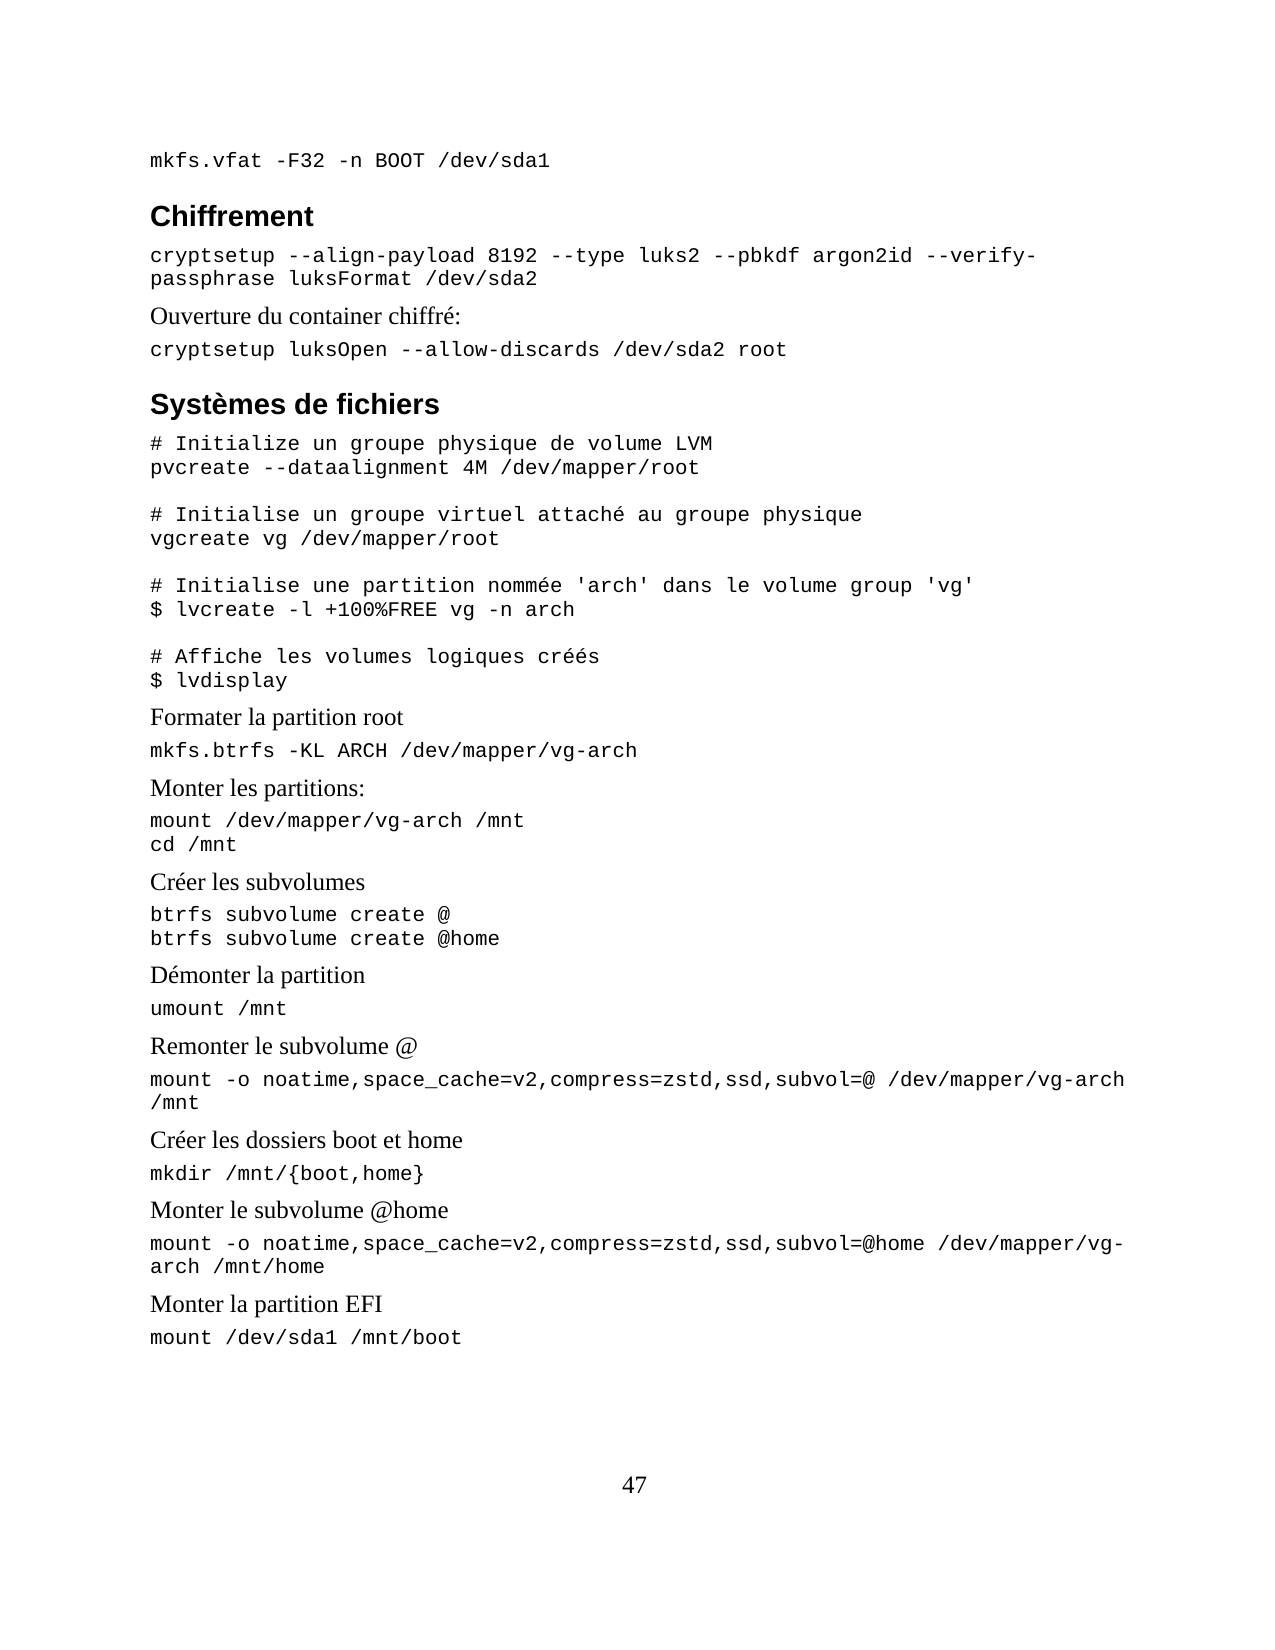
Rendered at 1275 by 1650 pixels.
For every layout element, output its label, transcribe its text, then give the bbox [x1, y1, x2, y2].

text Créer les dossiers boot et home [150, 1125, 1125, 1154]
text Ouverture du container chiffré: [150, 301, 1125, 330]
text Démonter la partition [150, 961, 1125, 989]
text umount /mnt [150, 998, 1125, 1022]
text cryptsetup --align-payload 8192 --type luks2 --pbkdf argon2id --verify-passphrase luksFormat /dev/sda2 [150, 245, 1125, 292]
text mkfs.btrfs -KL ARCH /dev/mapper/vg-arch [150, 740, 1125, 764]
text pvcreate --dataalignment 4M /dev/mapper/root [150, 457, 1125, 481]
text Monter la partition EFI [150, 1289, 1125, 1318]
text $ lvdisplay [150, 670, 1125, 693]
text Monter le subvolume @home [150, 1195, 1125, 1224]
text # Initialise un groupe virtuel attaché au groupe physique [150, 504, 1125, 528]
text # Initialise une partition nommée 'arch' dans le volume group 'vg' [150, 575, 1125, 599]
text mount /dev/sda1 /mnt/boot [150, 1327, 1125, 1351]
text vgcreate vg /dev/mapper/root [150, 528, 1125, 552]
text btrfs subvolume create @home [150, 928, 1125, 952]
subtitle Systèmes de fichiers [150, 387, 1125, 421]
text btrfs subvolume create @ [150, 904, 1125, 928]
text # Affiche les volumes logiques créés [150, 646, 1125, 670]
text cd /mnt [150, 834, 1125, 858]
text Créer les subvolumes [150, 867, 1125, 895]
subtitle Chiffrement [150, 199, 1125, 232]
text mount -o noatime,space_cache=v2,compress=zstd,ssd,subvol=@ /dev/mapper/vg-arch /mnt [150, 1069, 1125, 1116]
text mount /dev/mapper/vg-arch /mnt [150, 810, 1125, 834]
text $ lvcreate -l +100%FREE vg -n arch [150, 599, 1125, 622]
text mkfs.vfat -F32 -n BOOT /dev/sda1 [150, 150, 1125, 174]
text cryptsetup luksOpen --allow-discards /dev/sda2 root [150, 339, 1125, 362]
text # Initialize un groupe physique de volume LVM [150, 433, 1125, 457]
text Remonter le subvolume @ [150, 1031, 1125, 1060]
text mkdir /mnt/{boot,home} [150, 1163, 1125, 1186]
text Monter les partitions: [150, 773, 1125, 801]
text mount -o noatime,space_cache=v2,compress=zstd,ssd,subvol=@home /dev/mapper/vg-arch /mnt/home [150, 1233, 1125, 1280]
text Formater la partition root [150, 702, 1125, 731]
